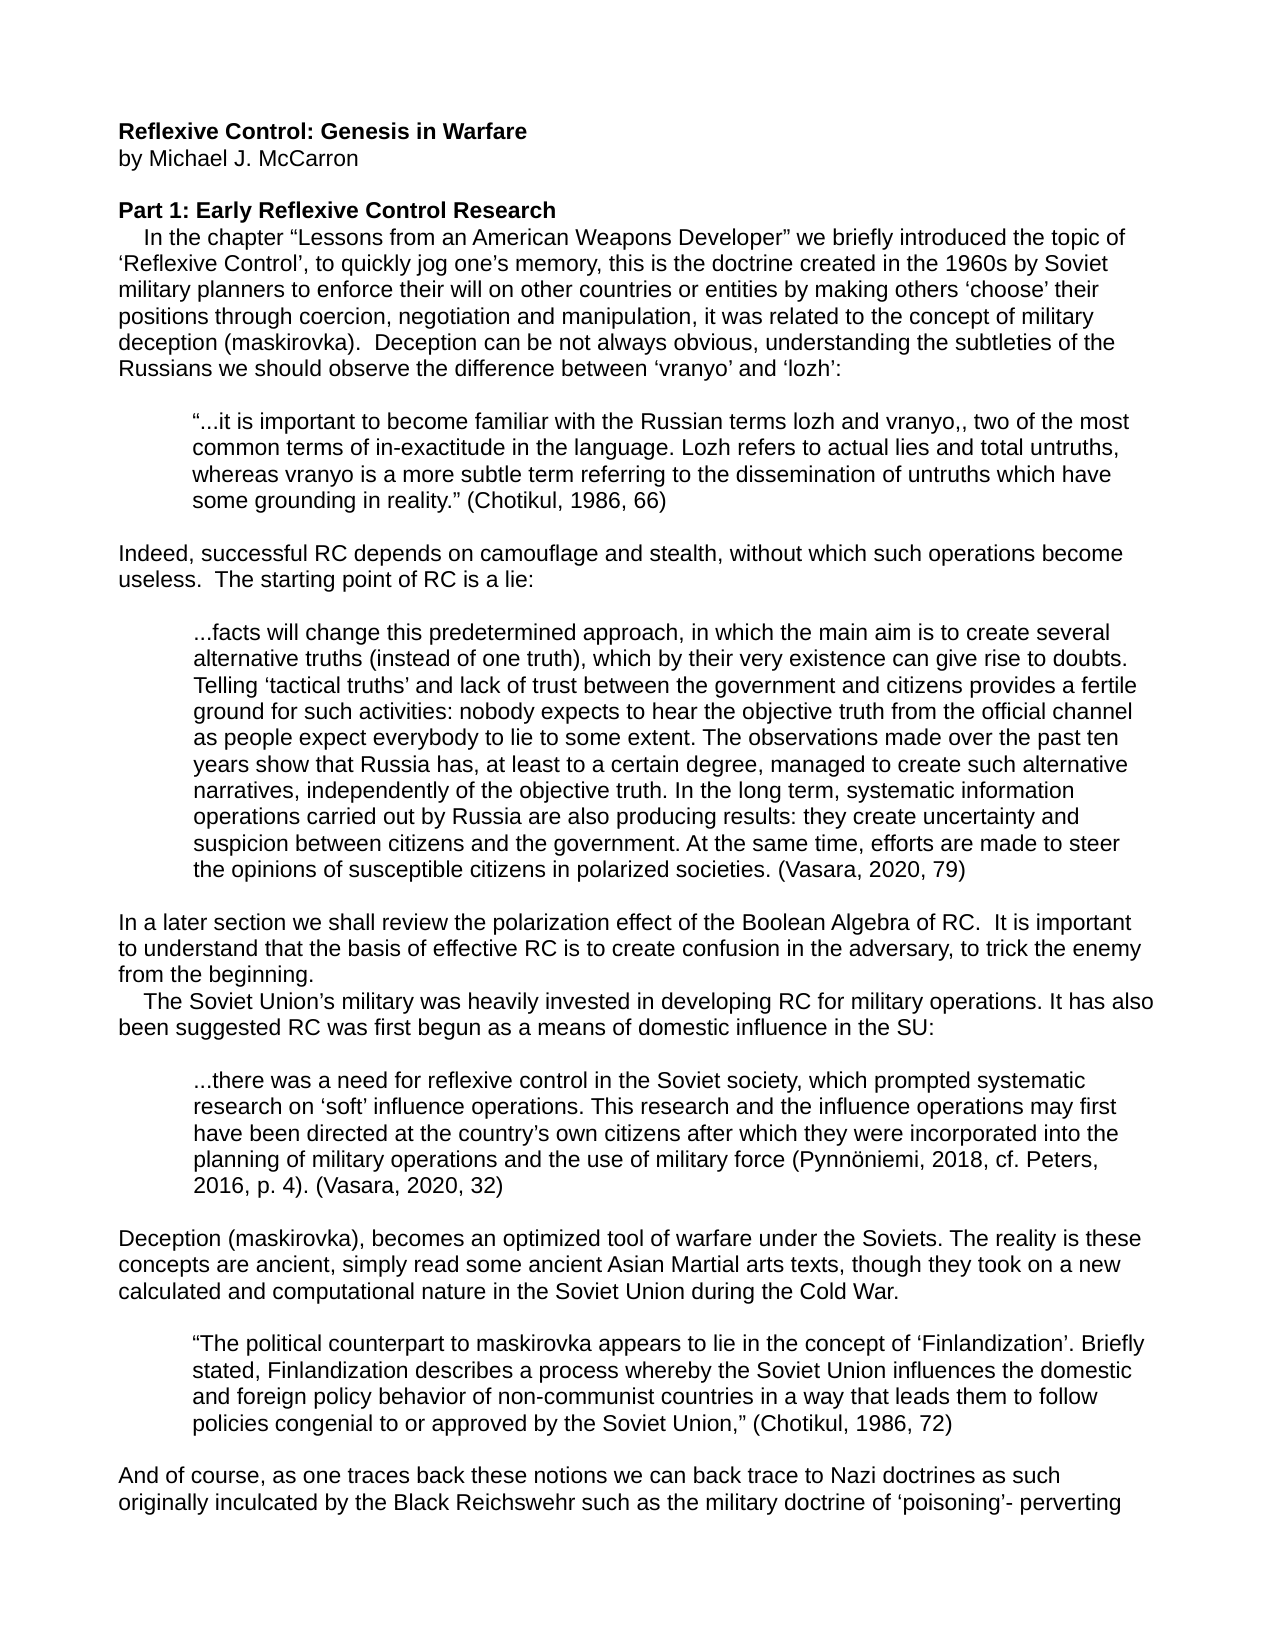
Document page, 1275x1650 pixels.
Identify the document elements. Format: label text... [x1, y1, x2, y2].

text “The political counterpart to maskirovka appears to lie in the concept of ‘Finlandization’. Briefly stated, Finlandization describes a process whereby the Soviet Union influences the domestic and foreign policy behavior of non-communist countries in a way that leads them to follow policies congenial to or approved by the Soviet Union,” (Chotikul, 1986, 72) [192, 1330, 1157, 1436]
text In the chapter “Lessons from an American Weapons Developer” we briefly introduced the topic of ‘Reflexive Control’, to quickly jog one’s memory, this is the doctrine created in the 1960s by Soviet military planners to enforce their will on other countries or entities by making others ‘choose’ their positions through coercion, negotiation and manipulation, it was related to the concept of military deception (maskirovka). Deception can be not always obvious, understanding the subtleties of the Russians we should observe the difference between ‘vranyo’ and ‘lozh’: [118, 223, 1157, 382]
text by Michael J. McCarron [118, 144, 1157, 171]
text Deception (maskirovka), becomes an optimized tool of warfare under the Soviets. The reality is these concepts are ancient, simply read some ancient Asian Martial arts texts, though they took on a new calculated and computational nature in the Soviet Union during the Cold War. [118, 1225, 1157, 1304]
text Part 1: Early Reflexive Control Research [118, 197, 1157, 223]
text Reflexive Control: Genesis in Warfare [118, 118, 1157, 144]
text The Soviet Union’s military was heavily invested in developing RC for military operations. It has also been suggested RC was first begun as a means of domestic influence in the SU: [118, 988, 1157, 1041]
text “...it is important to become familiar with the Russian terms lozh and vranyo,, two of the most common terms of in-exactitude in the language. Lozh refers to actual lies and total untruths, whereas vranyo is a more subtle term referring to the dissemination of untruths which have some grounding in reality.” (Chotikul, 1986, 66) [192, 408, 1157, 513]
text ...there was a need for reflexive control in the Soviet society, which prompted systematic research on ‘soft’ influence operations. This research and the influence operations may first have been directed at the country’s own citizens after which they were incorporated into the planning of military operations and the use of military force (Pynnöniemi, 2018, cf. Peters, 2016, p. 4). (Vasara, 2020, 32) [193, 1067, 1157, 1199]
text ...facts will change this predetermined approach, in which the main aim is to create several alternative truths (instead of one truth), which by their very existence can give rise to doubts. Telling ‘tactical truths’ and lack of trust between the government and citizens provides a fertile ground for such activities: nobody expects to hear the objective truth from the official channel as people expect everybody to lie to some extent. The observations made over the past ten years show that Russia has, at least to a certain degree, managed to create such alternative narratives, independently of the objective truth. In the long term, systematic information operations carried out by Russia are also producing results: they create uncertainty and suspicion between citizens and the government. At the same time, efforts are made to steer the opinions of susceptible citizens in polarized societies. (Vasara, 2020, 79) [193, 619, 1157, 882]
text Indeed, successful RC depends on camouflage and stealth, without which such operations become useless. The starting point of RC is a lie: [118, 540, 1157, 592]
text And of course, as one traces back these notions we can back trace to Nazi doctrines as such originally inculcated by the Black Reichswehr such as the military doctrine of ‘poisoning’- perverting [118, 1462, 1157, 1515]
text In a later section we shall review the polarization effect of the Boolean Algebra of RC. It is important to understand that the basis of effective RC is to create confusion in the adversary, to trick the enemy from the beginning. [118, 909, 1157, 988]
